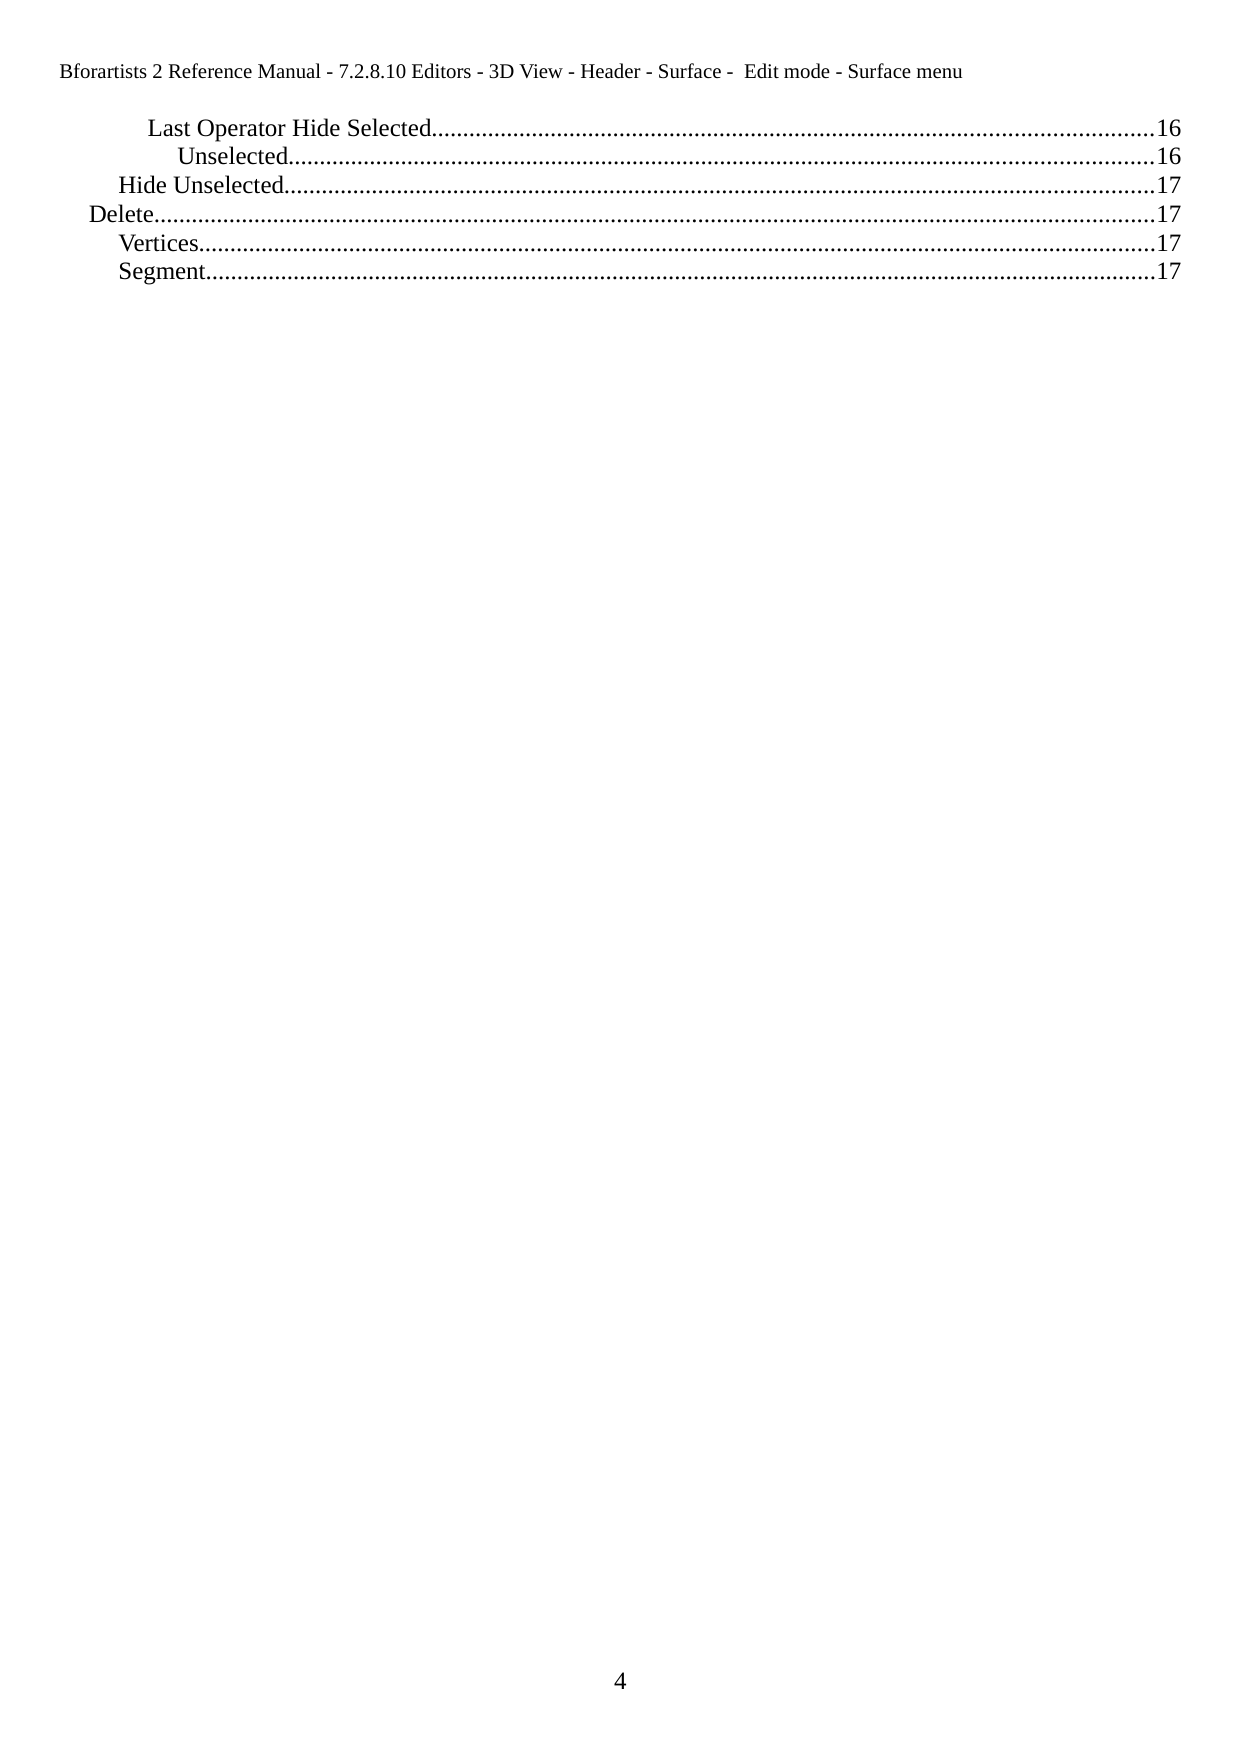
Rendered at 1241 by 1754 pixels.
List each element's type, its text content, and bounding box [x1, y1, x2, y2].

text Vertices 17 [118, 228, 1181, 256]
text Segment 17 [118, 256, 1181, 285]
text Delete 17 [88, 199, 1181, 228]
text Unselected 16 [177, 141, 1181, 170]
text Hide Unselected 17 [118, 170, 1181, 199]
text Last Operator Hide Selected 16 [147, 113, 1181, 141]
